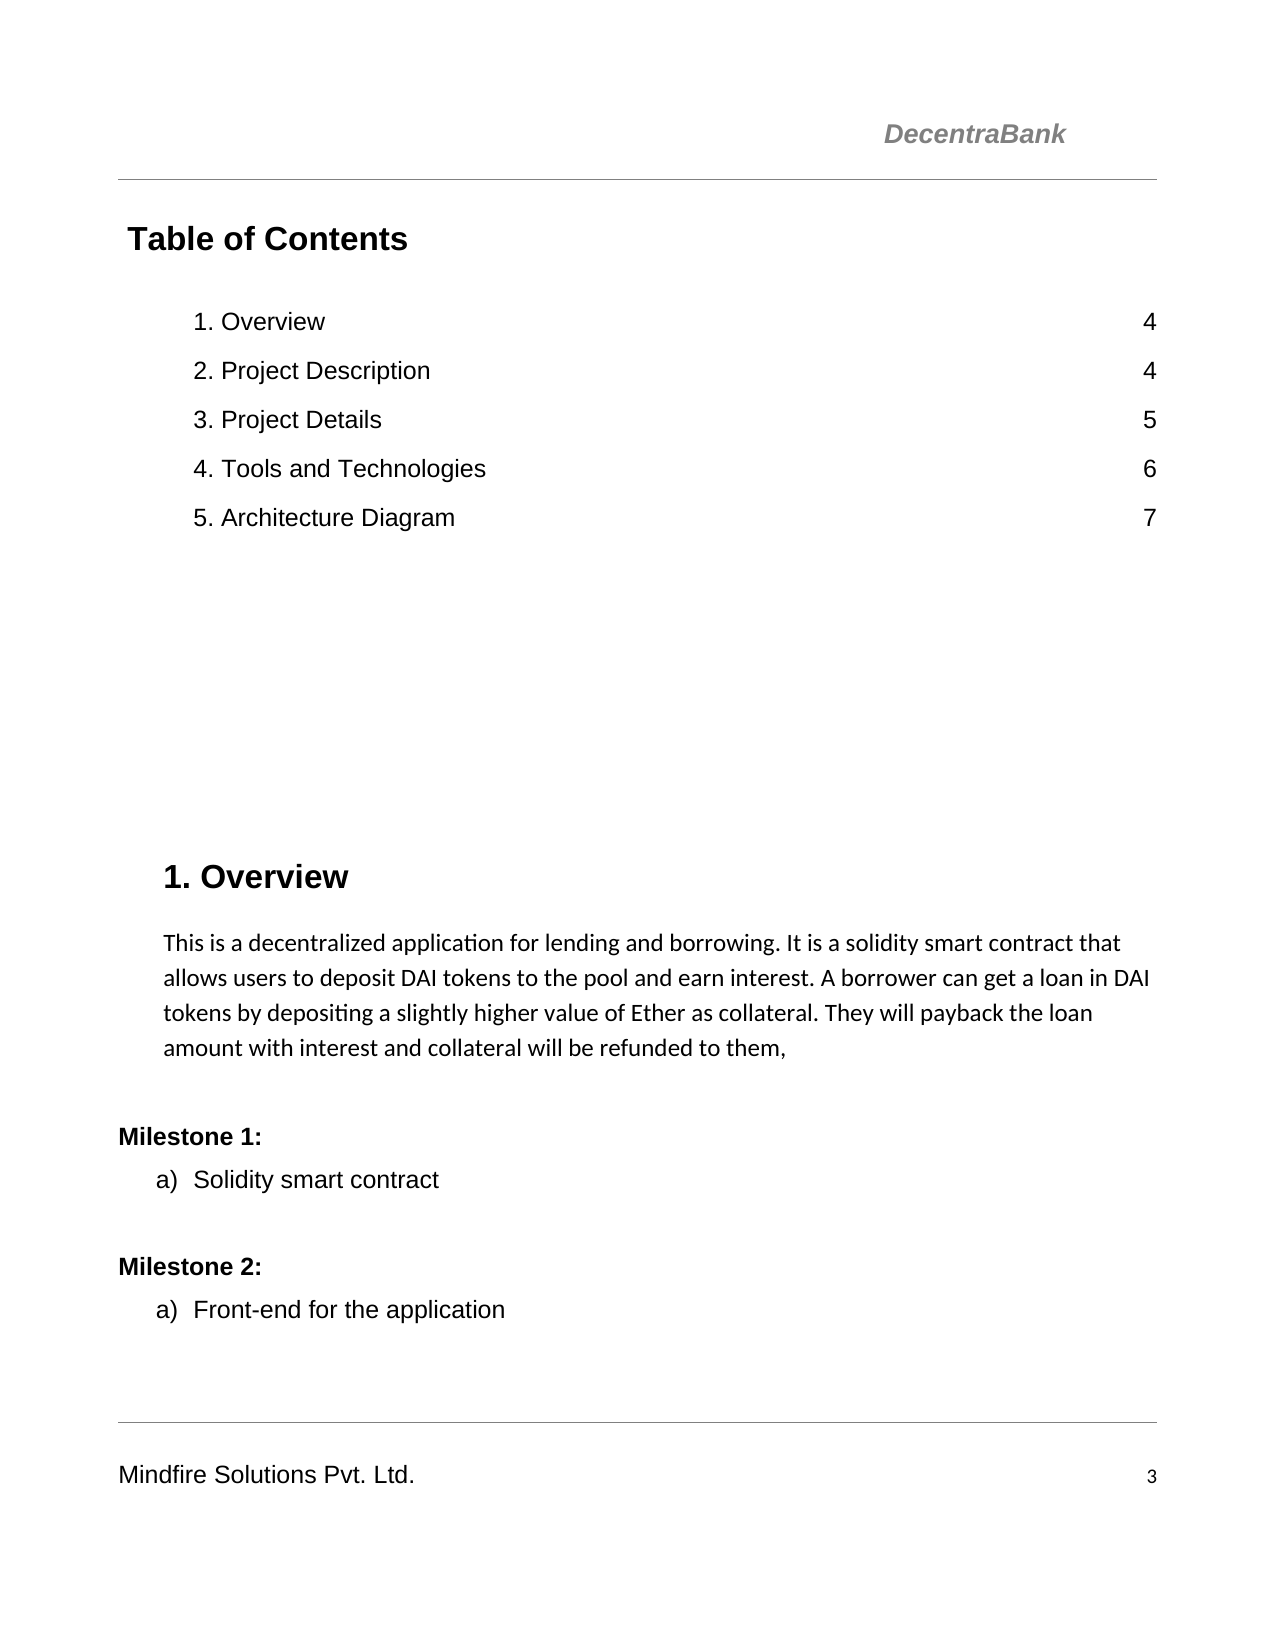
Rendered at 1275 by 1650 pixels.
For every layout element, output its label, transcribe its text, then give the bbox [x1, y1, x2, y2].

text 3. Project Details 5 [193, 405, 1157, 434]
text Milestone 1: [118, 1122, 1157, 1151]
list Front-end for the application [156, 1295, 1157, 1324]
subtitle 1. Overview [118, 857, 1157, 895]
text 4. Tools and Technologies 6 [193, 454, 1157, 483]
text Milestone 2: [118, 1252, 1157, 1281]
text 1. Overview 4 [193, 307, 1157, 335]
text 5. Architecture Diagram 7 [193, 503, 1157, 532]
list This is a decentralized application for lending and borrowing. It is a solidity smart contract that allows users to deposit DAI tokens to the pool and earn interest. A borrower can get a loan in DAI tokens by depositing a slightly higher value of Ether as collateral. They will payback the loan amount with interest and collateral will be refunded to them, [118, 927, 1157, 1062]
text Table of Contents [127, 219, 1157, 257]
list Solidity smart contract [156, 1166, 1157, 1194]
text 2. Project Description 4 [193, 356, 1157, 384]
